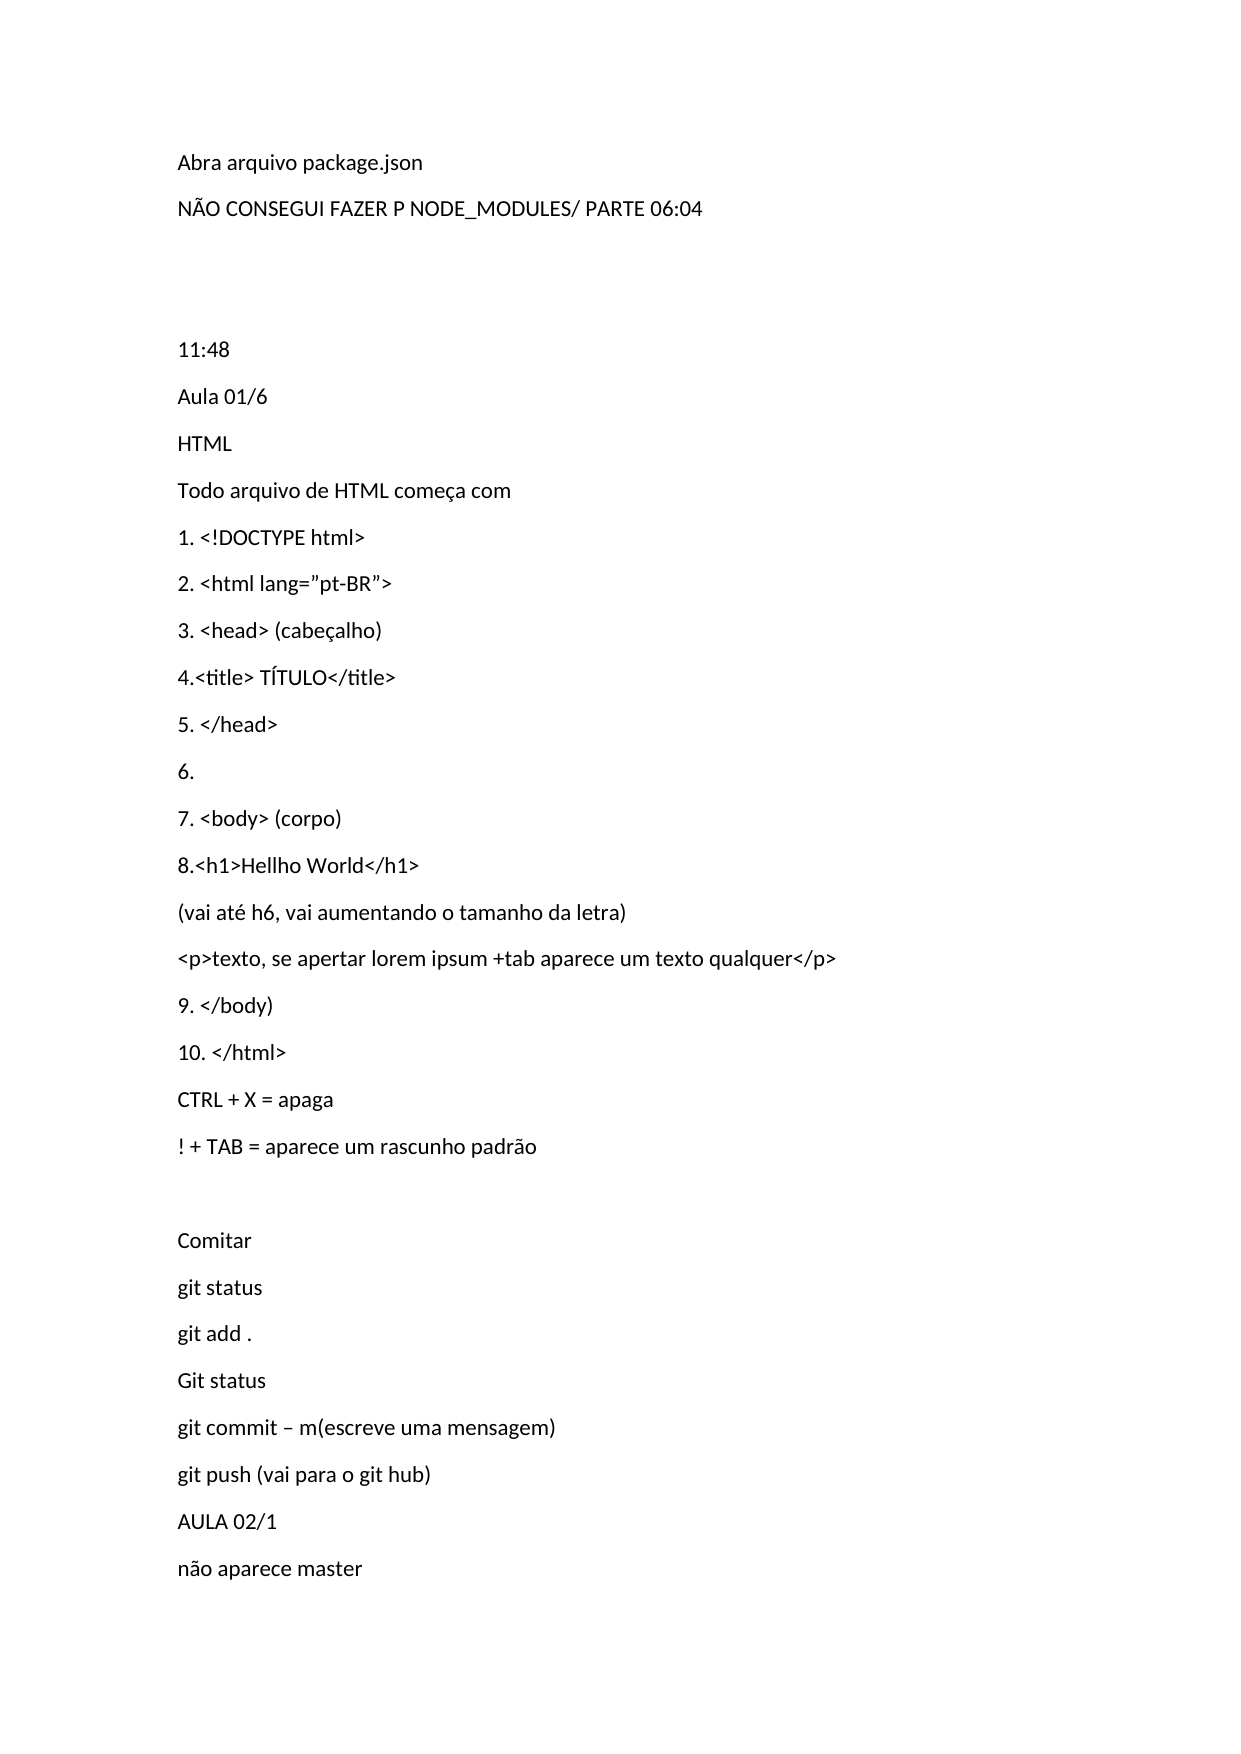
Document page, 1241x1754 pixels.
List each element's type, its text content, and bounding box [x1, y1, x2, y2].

text 7. <body> (corpo) [177, 804, 1063, 832]
text AULA 02/1 [177, 1507, 1063, 1535]
text 11:48 [177, 335, 1063, 363]
text 2. <html lang=”pt-BR”> [177, 569, 1063, 597]
text git commit – m(escreve uma mensagem) [177, 1413, 1063, 1441]
text git push (vai para o git hub) [177, 1460, 1063, 1488]
text <p>texto, se apertar lorem ipsum +tab aparece um texto qualquer</p> [177, 944, 1063, 972]
text 3. <head> (cabeçalho) [177, 616, 1063, 644]
text 6. [177, 757, 1063, 785]
text não aparece master [177, 1554, 1063, 1582]
text Abra arquivo package.json [177, 148, 1063, 176]
text HTML [177, 429, 1063, 457]
text 9. </body) [177, 991, 1063, 1019]
text Todo arquivo de HTML começa com [177, 476, 1063, 504]
text Aula 01/6 [177, 382, 1063, 410]
text ! + TAB = aparece um rascunho padrão [177, 1132, 1063, 1160]
text 10. </html> [177, 1038, 1063, 1066]
text 8.<h1>Hellho World</h1> [177, 851, 1063, 879]
text Comitar [177, 1226, 1063, 1254]
text (vai até h6, vai aumentando o tamanho da letra) [177, 898, 1063, 926]
text 4.<title> TÍTULO</title> [177, 663, 1063, 691]
text git add . [177, 1319, 1063, 1347]
text git status [177, 1273, 1063, 1301]
text NÃO CONSEGUI FAZER P NODE_MODULES/ PARTE 06:04 [177, 194, 1063, 222]
text 5. </head> [177, 710, 1063, 738]
text Git status [177, 1366, 1063, 1394]
text CTRL + X = apaga [177, 1085, 1063, 1113]
text 1. <!DOCTYPE html> [177, 523, 1063, 551]
